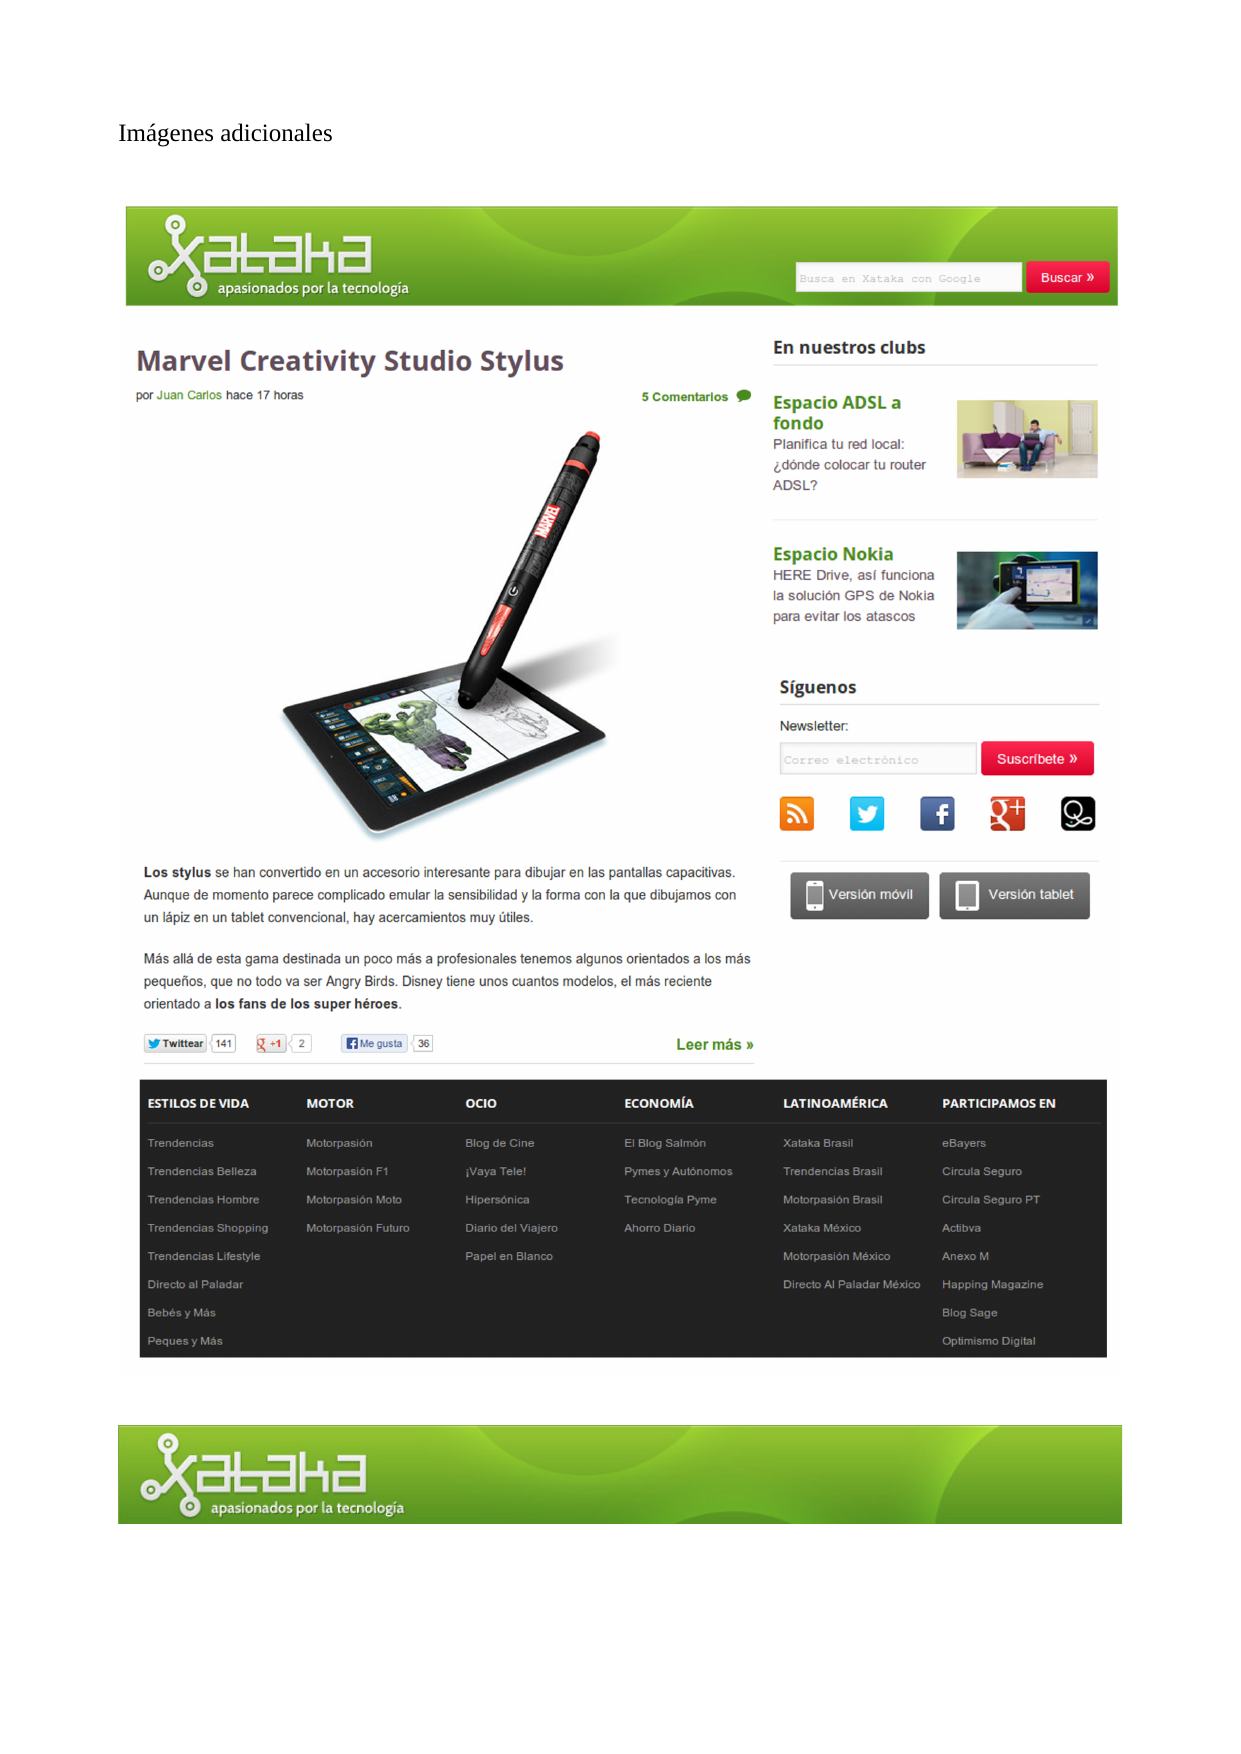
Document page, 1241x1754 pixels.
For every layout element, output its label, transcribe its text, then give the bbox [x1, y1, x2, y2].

picture [118, 196, 1123, 1374]
text Imágenes adicionales [118, 118, 1122, 147]
picture [118, 1425, 1123, 1524]
